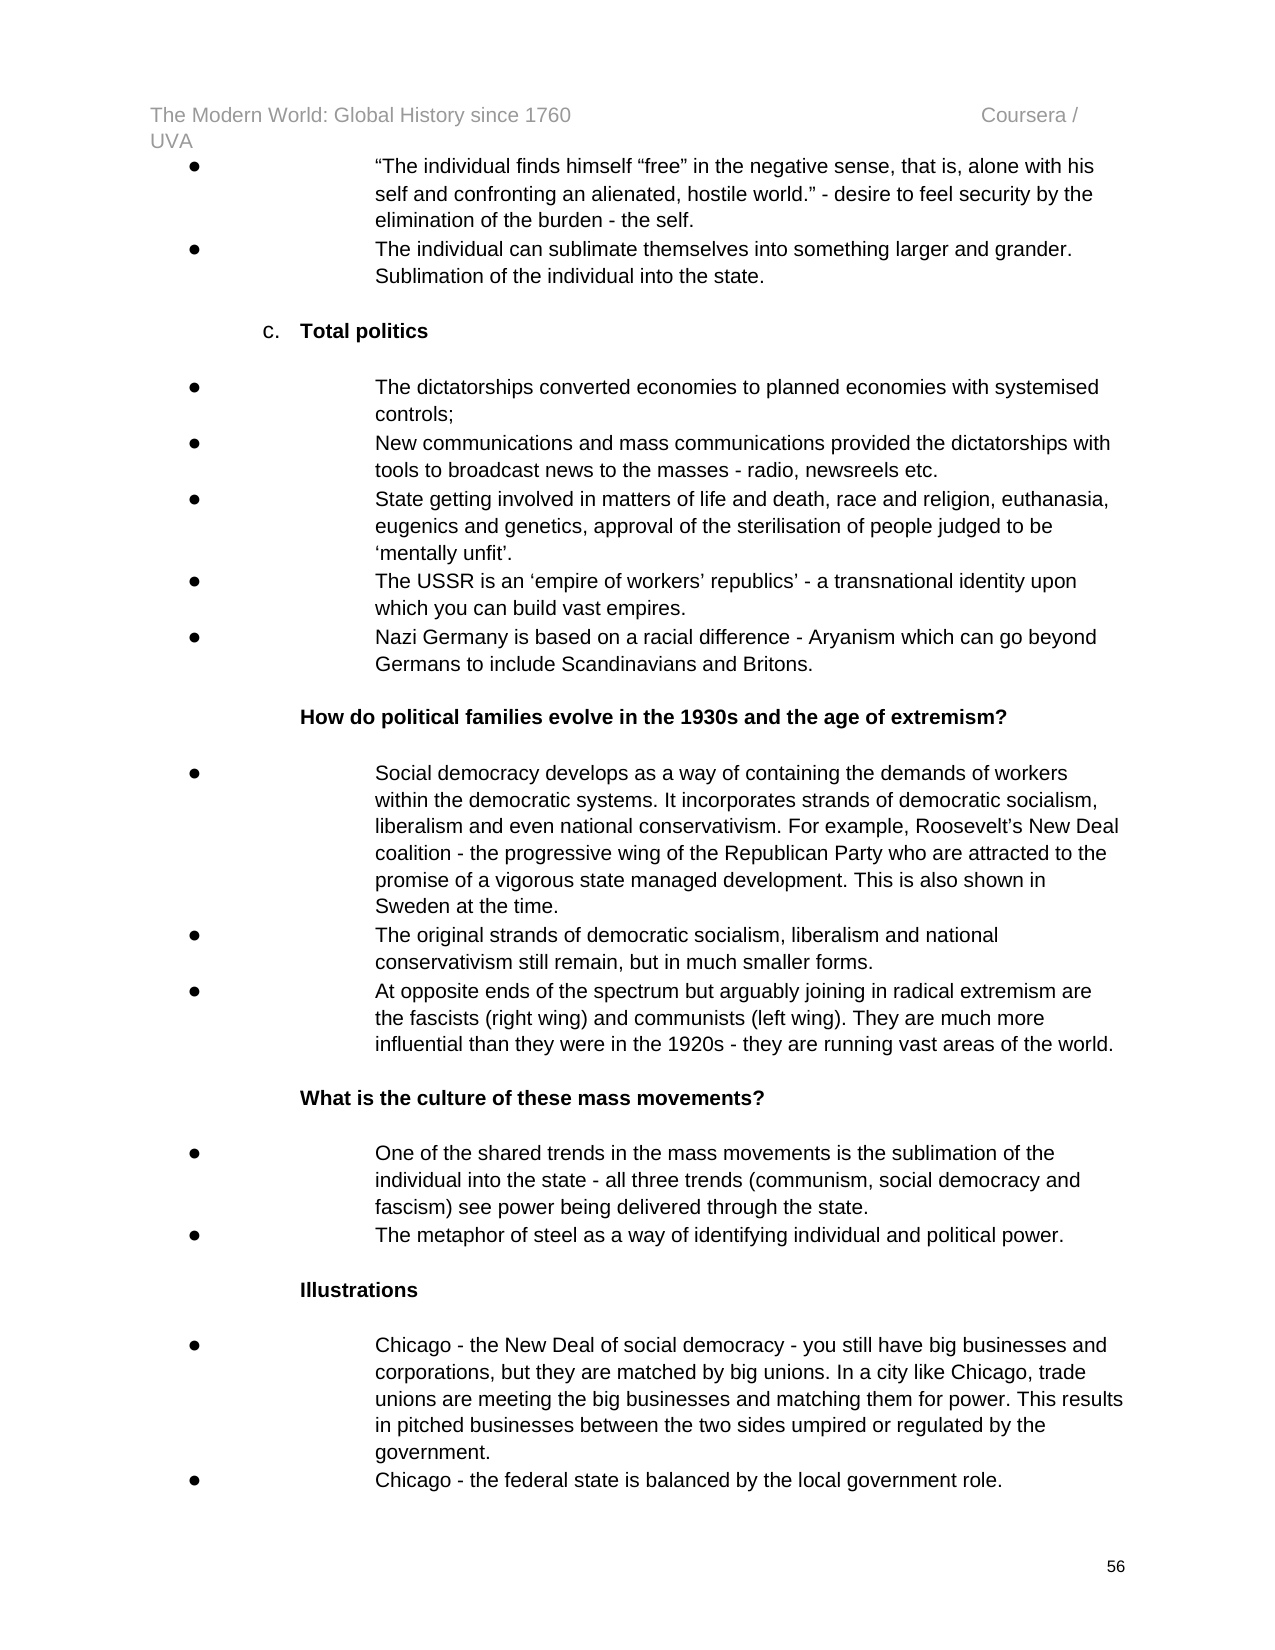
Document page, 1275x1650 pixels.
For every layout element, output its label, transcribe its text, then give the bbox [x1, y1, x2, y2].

list Social democracy develops as a way of containing the demands of workers within the democratic systems. It incorporates strands of democratic socialism, liberalism and even national conservativism. For example, Roosevelt’s New Deal coalition - the progressive wing of the Republican Party who are attracted to the promise of a vigorous state managed development. This is also shown in Sweden at the time. [187, 759, 1125, 918]
list State getting involved in matters of life and death, race and religion, euthanasia, eugenics and genetics, approval of the sterilisation of people judged to be ‘mentally unfit’. [187, 485, 1125, 564]
list Nazi Germany is based on a racial difference - Aryanism which can go beyond Germans to include Scandinavians and Britons. [187, 623, 1125, 676]
list The metaphor of steel as a way of identifying individual and political power. [187, 1222, 1125, 1248]
list Chicago - the federal state is balanced by the local government role. [187, 1467, 1125, 1493]
list One of the shared trends in the mass movements is the sublimation of the individual into the state - all three trends (communism, social democracy and fascism) see power being delivered through the state. [187, 1140, 1125, 1219]
list The dictatorships converted economies to planned economies with systemised controls; [187, 374, 1125, 426]
text Illustrations [150, 1278, 1125, 1301]
text What is the culture of these mass movements? [150, 1086, 1125, 1109]
list Total politics [262, 318, 1125, 343]
list New communications and mass communications provided the dictatorships with tools to broadcast news to the masses - radio, newsreels etc. [187, 429, 1125, 482]
list The USSR is an ‘empire of workers’ republics’ - a transnational identity upon which you can build vast empires. [187, 568, 1125, 620]
list Chicago - the New Deal of social democracy - you still have big businesses and corporations, but they are matched by big unions. In a city like Chicago, trade unions are meeting the big businesses and matching them for power. This results in pitched businesses between the two sides umpired or regulated by the government. [187, 1331, 1125, 1464]
list The original strands of democratic socialism, liberalism and national conservativism still remain, but in much smaller forms. [187, 922, 1125, 974]
list “The individual finds himself “free” in the negative sense, that is, alone with his self and confronting an alienated, hostile world.” - desire to feel security by the elimination of the burden - the self. [187, 153, 1125, 232]
list The individual can sublimate themselves into something larger and grander. Sublimation of the individual into the state. [187, 235, 1125, 288]
text How do political families evolve in the 1930s and the age of extremism? [150, 706, 1125, 729]
list At opposite ends of the spectrum but arguably joining in radical extremism are the fascists (right wing) and communists (left wing). They are much more influential than they were in the 1920s - they are running vast areas of the world. [187, 977, 1125, 1056]
